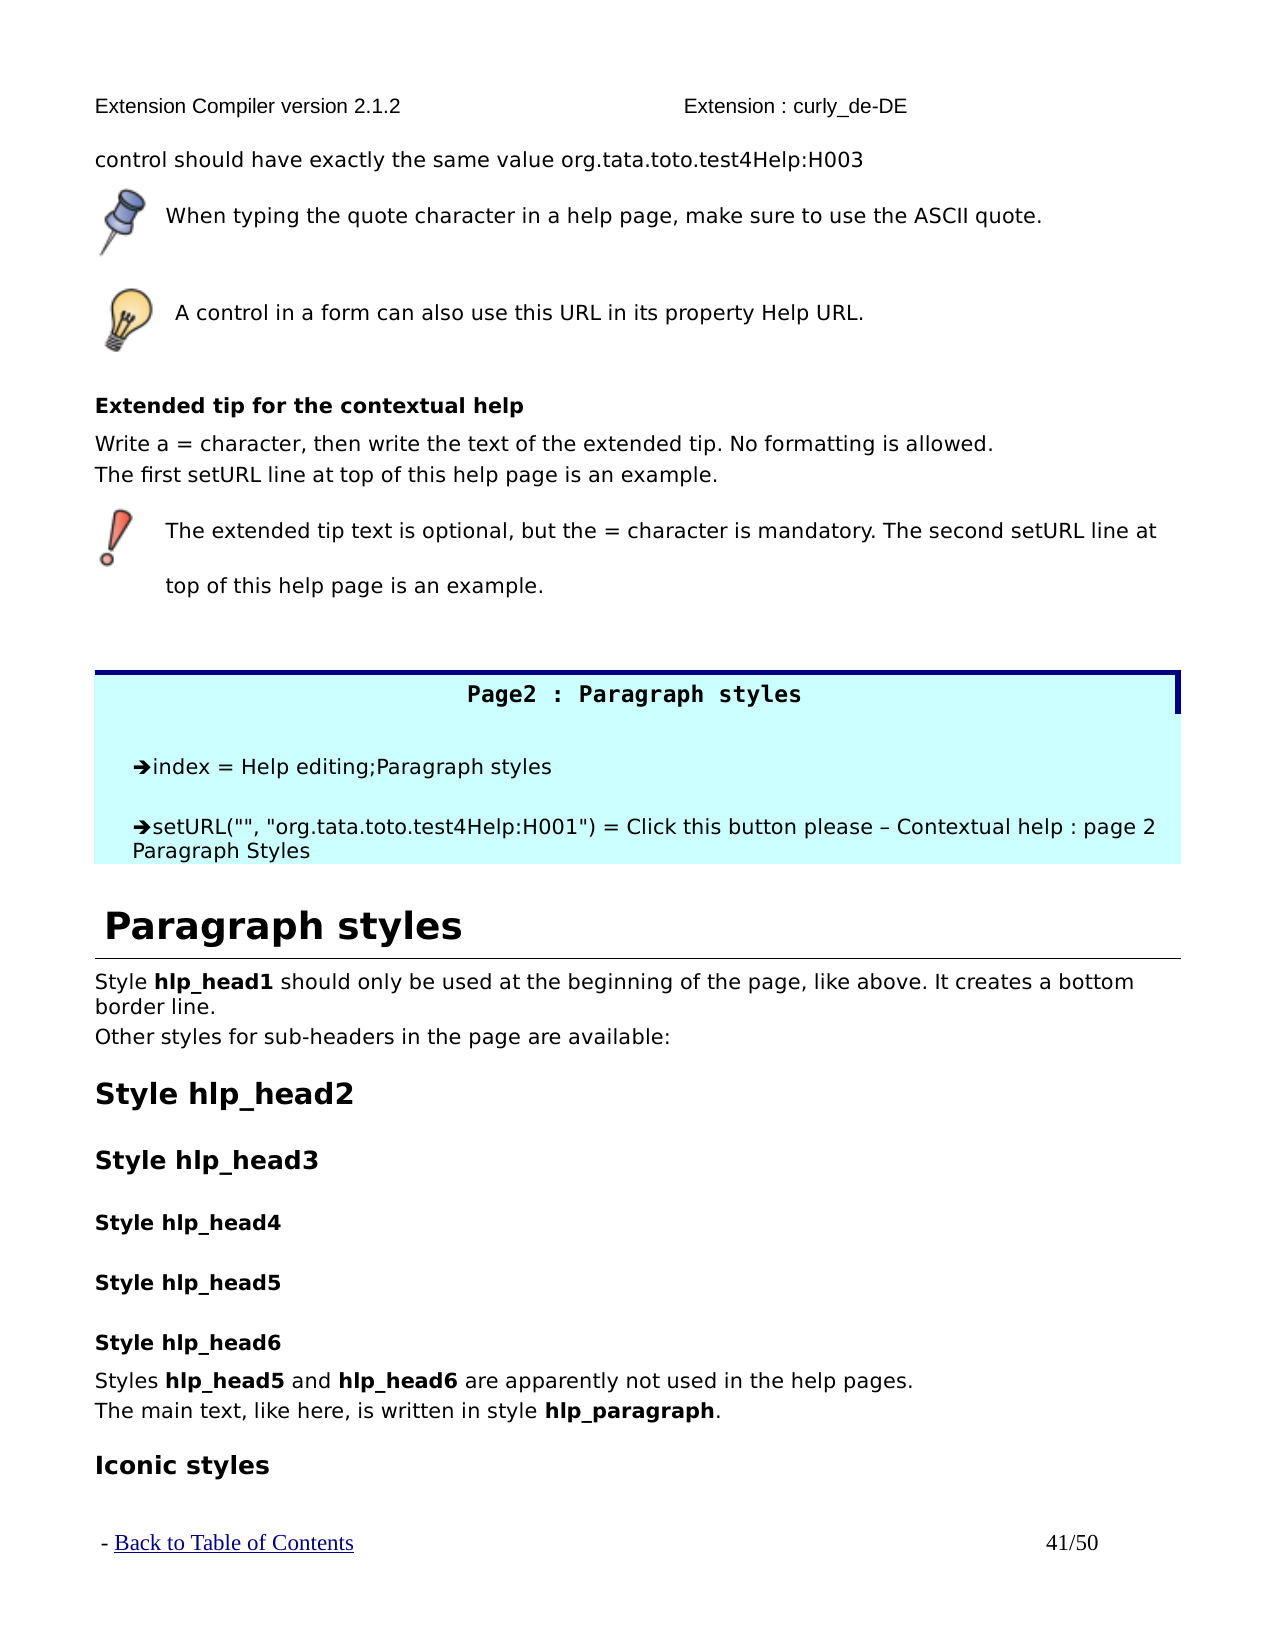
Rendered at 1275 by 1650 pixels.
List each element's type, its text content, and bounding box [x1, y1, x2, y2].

picture [95, 502, 138, 574]
text Iconic styles [94, 1451, 1181, 1480]
text Styles hlp_head5 and hlp_head6 are apparently not used in the help pages. [94, 1369, 1181, 1393]
text Style hlp_head6 [94, 1331, 1181, 1355]
picture [95, 187, 151, 259]
text Style hlp_head2 [94, 1077, 1181, 1111]
text control should have exactly the same value org.tata.toto.test4Help:H003 [94, 147, 1181, 172]
picture [95, 284, 163, 357]
list index = Help editing;Paragraph styles [94, 755, 1181, 779]
list A control in a form can also use this URL in its property Help URL. [94, 283, 1181, 358]
text Style hlp_head5 [94, 1271, 1181, 1295]
text The first setURL line at top of this help page is an example. [94, 462, 1181, 487]
text Style hlp_head3 [94, 1146, 1181, 1175]
list When typing the quote character in a help page, make sure to use the ASCII quote. [151, 187, 1181, 259]
text The main text, like here, is written in style hlp_paragraph. [94, 1399, 1181, 1423]
text Paragraph styles [94, 895, 1181, 958]
text Extended tip for the contextual help [94, 394, 1181, 419]
text Style hlp_head1 should only be used at the beginning of the page, like above. It creates a bottom border line. [94, 970, 1181, 1019]
text Page2 : Paragraph styles [94, 671, 1175, 714]
list setURL("", "org.tata.toto.test4Help:H001") = Click this button please – Contextual help : page 2 Paragraph Styles [94, 815, 1181, 864]
text Style hlp_head4 [94, 1211, 1181, 1235]
list The extended tip text is optional, but the = character is mandatory. The second setURL line at top of this help page is an example. [94, 502, 1181, 599]
text Write a = character, then write the text of the extended tip. No formatting is allowed. [94, 432, 1181, 457]
text Other styles for sub-headers in the page are available: [94, 1025, 1181, 1049]
